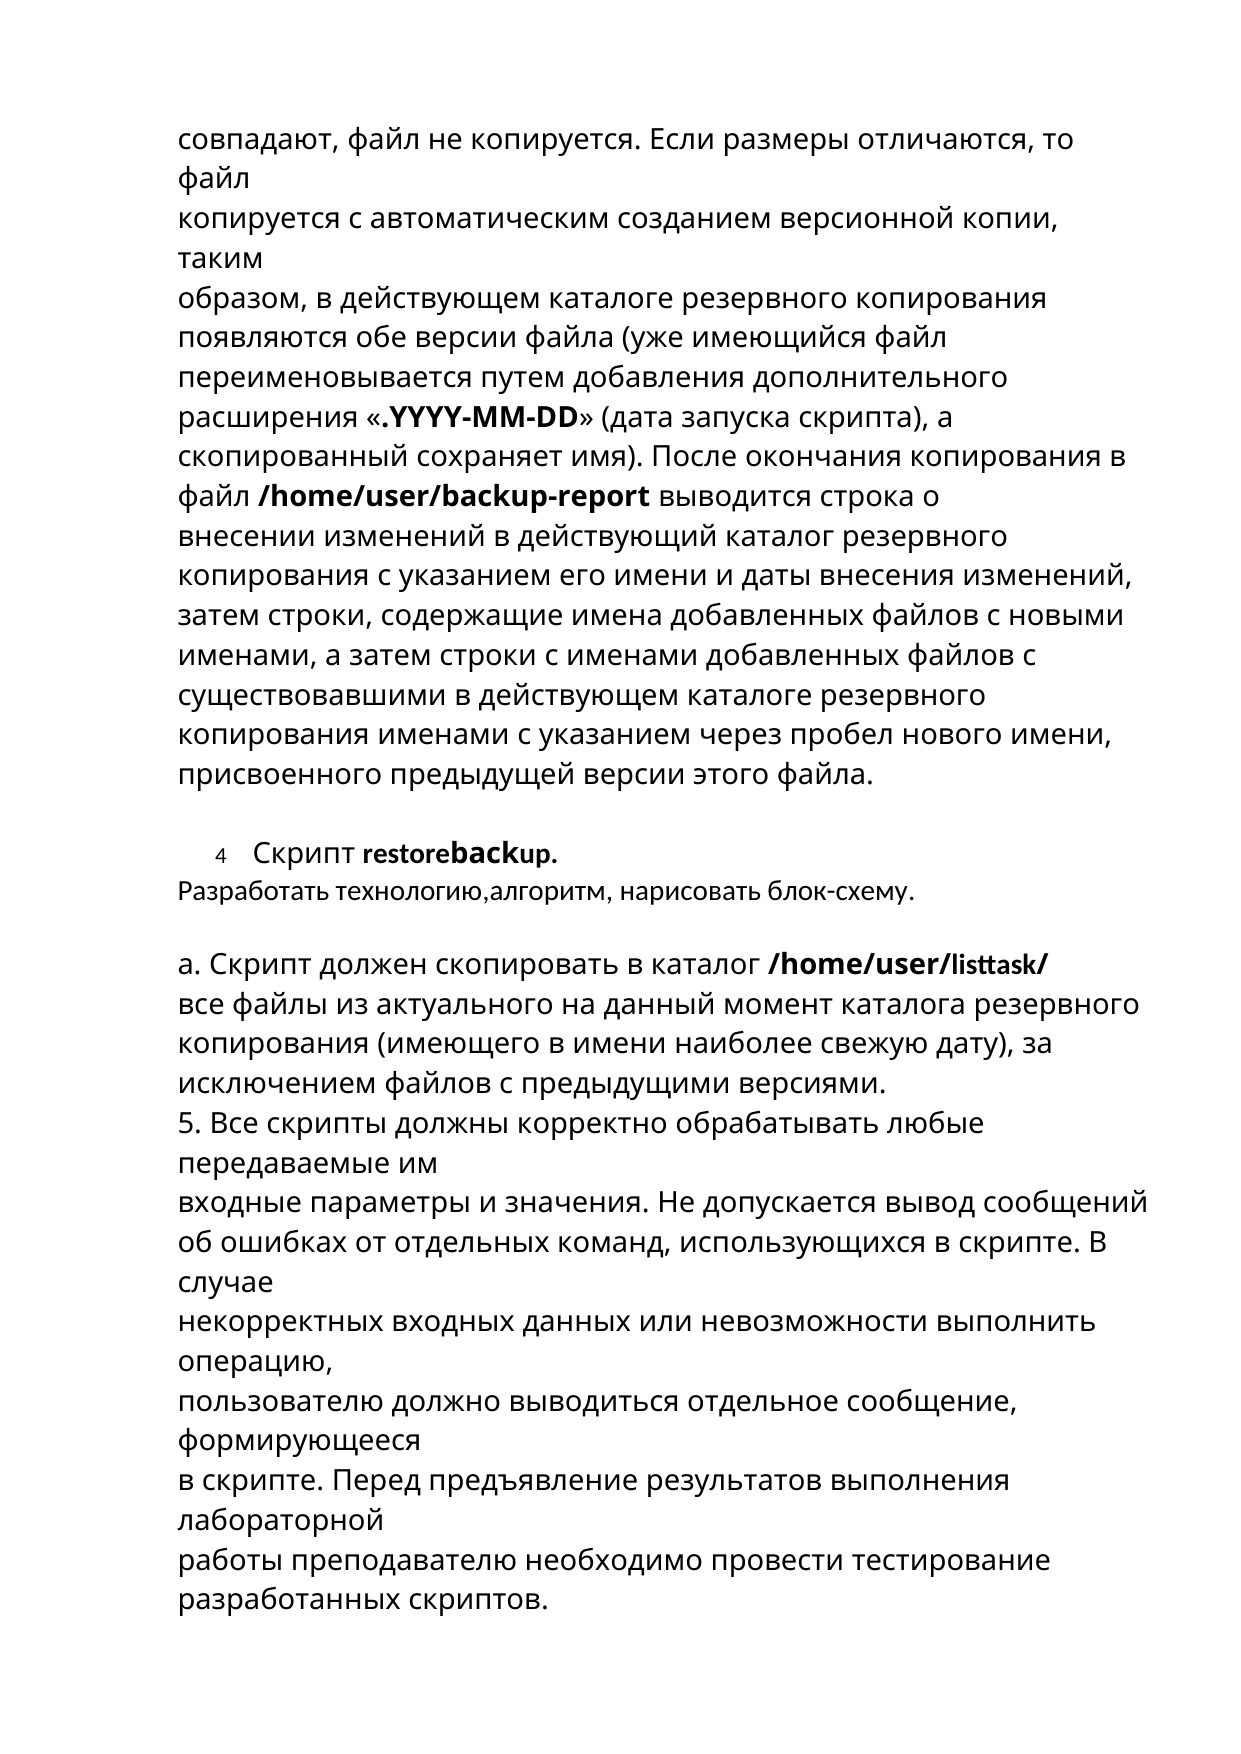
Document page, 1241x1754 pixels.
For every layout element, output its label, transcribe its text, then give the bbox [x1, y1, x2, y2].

text Разработать технологию,алгоритм, нарисовать блок-схему. [177, 872, 1152, 908]
text a. Скрипт должен скопировать в каталог /home/user/listtask/ [177, 943, 1152, 983]
text копируется c автоматическим созданием версионной копии, таким [177, 197, 1152, 277]
text входные параметры и значения. Не допускается вывод сообщений об ошибках от отдельных команд, использующихся в скрипте. В случае [177, 1182, 1152, 1301]
text работы преподавателю необходимо провести тестирование разработанных скриптов. [177, 1539, 1152, 1618]
text пользователю должно выводиться отдельное сообщение, формирующееся [177, 1380, 1152, 1459]
text скопированный сохраняет имя). После окончания копирования в [177, 436, 1152, 475]
text копирования именами с указанием через пробел нового имени, [177, 713, 1152, 753]
text переименовывается путем добавления дополнительного [177, 356, 1152, 396]
text расширения «.YYYY-MM-DD» (дата запуска скрипта), а [177, 396, 1152, 436]
text все файлы из актуального на данный момент каталога резервного [177, 983, 1152, 1023]
list Скрипт restorebackup. [215, 832, 1152, 872]
text присвоенного предыдущей версии этого файла. [177, 753, 1152, 793]
text файл /home/user/backup-report выводится строка о [177, 475, 1152, 515]
text некорректных входных данных или невозможности выполнить операцию, [177, 1301, 1152, 1380]
text в скрипте. Перед предъявление результатов выполнения лабораторной [177, 1459, 1152, 1539]
text образом, в действующем каталоге резервного копирования [177, 277, 1152, 317]
text внесении изменений в действующий каталог резервного [177, 515, 1152, 555]
text появляются обе версии файла (уже имеющийся файл [177, 317, 1152, 356]
text копирования с указанием его имени и даты внесения изменений, [177, 555, 1152, 594]
text существовавшими в действующем каталоге резервного [177, 674, 1152, 713]
text 5. Все скрипты должны корректно обрабатывать любые передаваемые им [177, 1102, 1152, 1182]
text затем строки, содержащие имена добавленных файлов с новыми [177, 594, 1152, 634]
text совпадают, файл не копируется. Если размеры отличаются, то файл [177, 118, 1152, 197]
text копирования (имеющего в имени наиболее свежую дату), за исключением файлов с предыдущими версиями. [177, 1023, 1152, 1102]
text именами, а затем строки с именами добавленных файлов с [177, 634, 1152, 674]
